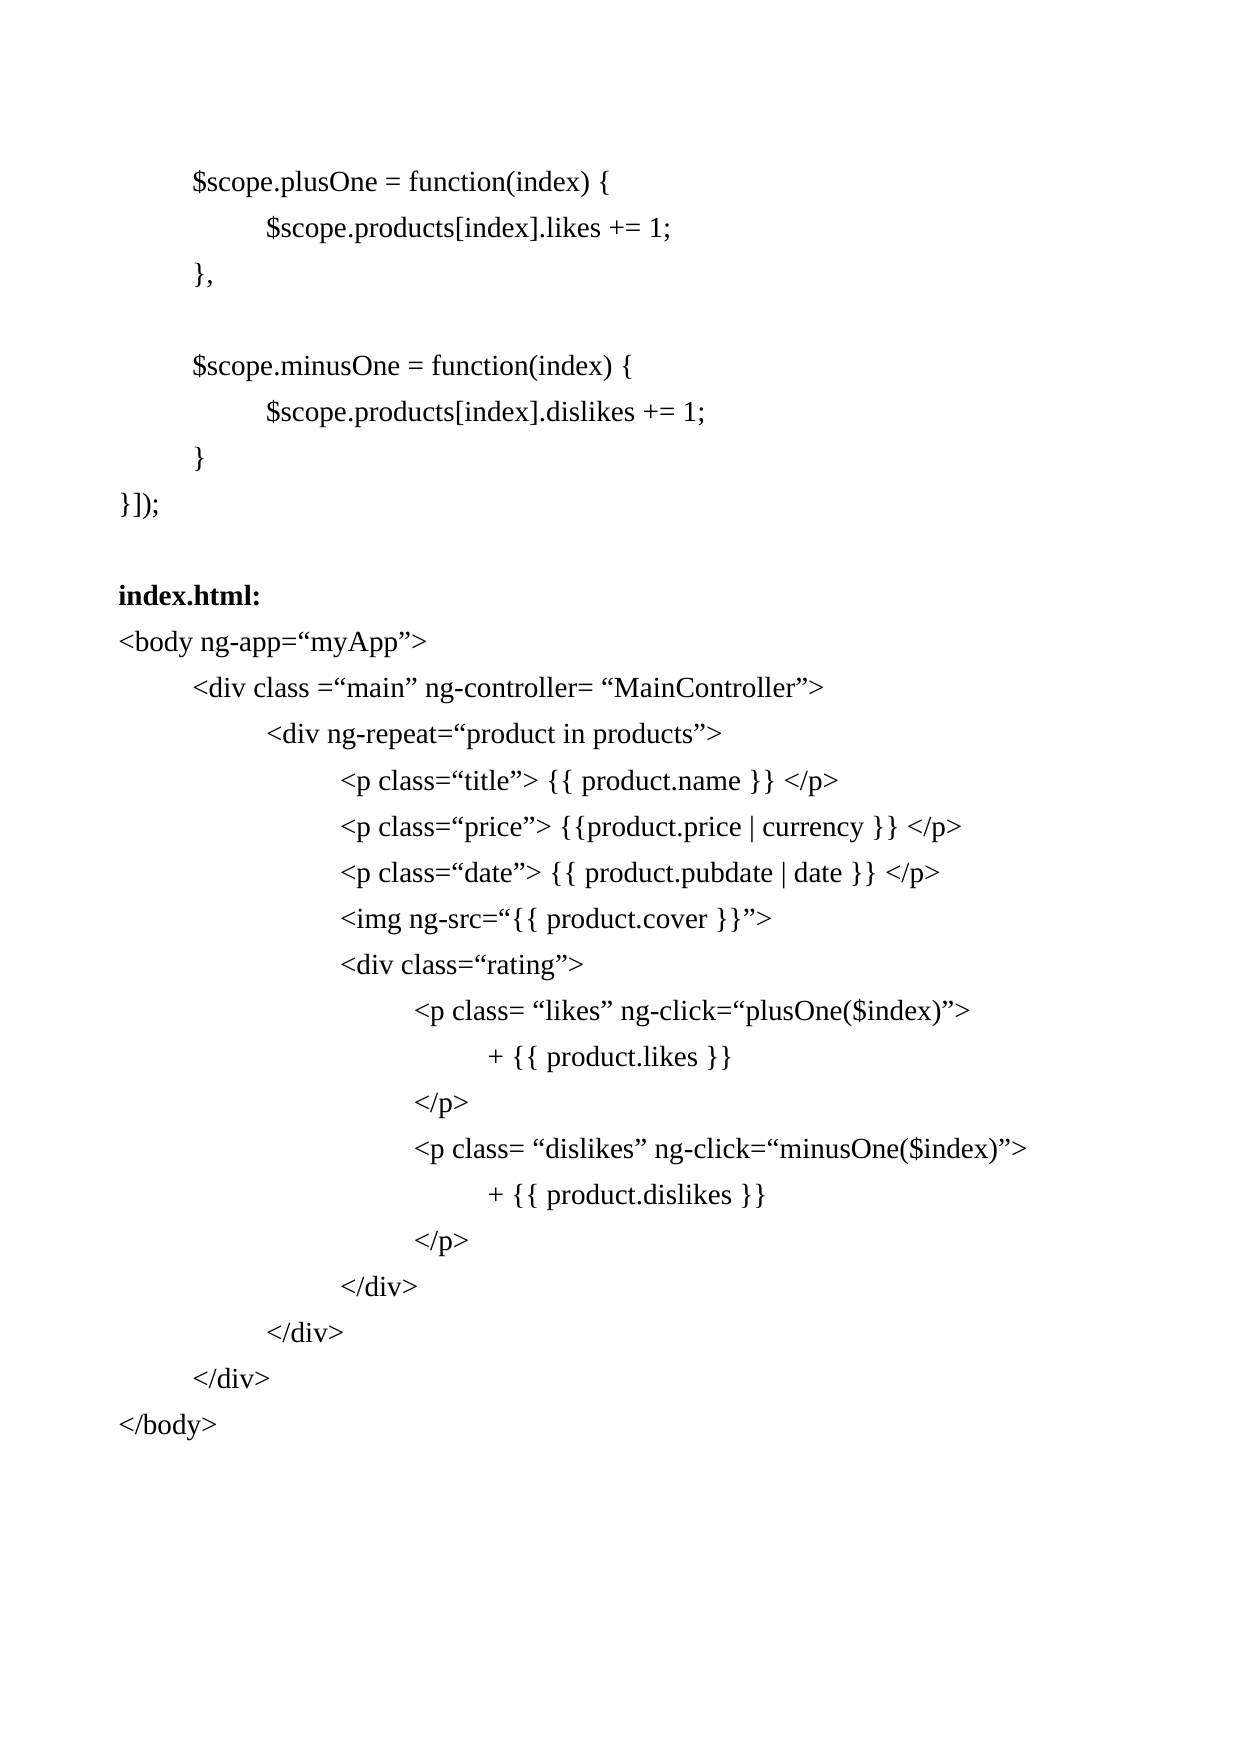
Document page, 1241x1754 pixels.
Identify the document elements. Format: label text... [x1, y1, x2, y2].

text </div> [118, 1269, 1122, 1303]
text }, [118, 256, 1122, 290]
text } [118, 440, 1122, 474]
text <p class=“price”> {{product.price | currency }} </p> [118, 809, 1122, 842]
text <img ng-src=“{{ product.cover }}”> [118, 901, 1122, 934]
text $scope.minusOne = function(index) { [118, 348, 1122, 382]
text </div> [118, 1315, 1122, 1349]
text }]); [118, 486, 1122, 520]
text </div> [118, 1361, 1122, 1395]
text <p class=“title”> {{ product.name }} </p> [118, 763, 1122, 796]
text </p> [118, 1085, 1122, 1118]
text <div class=“rating”> [118, 947, 1122, 980]
text $scope.products[index].dislikes += 1; [118, 394, 1122, 428]
text </p> [118, 1223, 1122, 1257]
text <p class= “likes” ng-click=“plusOne($index)”> [118, 993, 1122, 1026]
text </body> [118, 1407, 1122, 1441]
text $scope.products[index].likes += 1; [118, 210, 1122, 244]
text + {{ product.likes }} [118, 1039, 1122, 1072]
text <div class =“main” ng-controller= “MainController”> [118, 671, 1122, 704]
text <body ng-app=“myApp”> [118, 624, 1122, 658]
text + {{ product.dislikes }} [118, 1177, 1122, 1211]
text <p class=“date”> {{ product.pubdate | date }} </p> [118, 855, 1122, 888]
text $scope.plusOne = function(index) { [118, 164, 1122, 198]
text <div ng-repeat=“product in products”> [118, 717, 1122, 750]
text <p class= “dislikes” ng-click=“minusOne($index)”> [118, 1131, 1122, 1164]
text index.html: [118, 578, 1122, 612]
